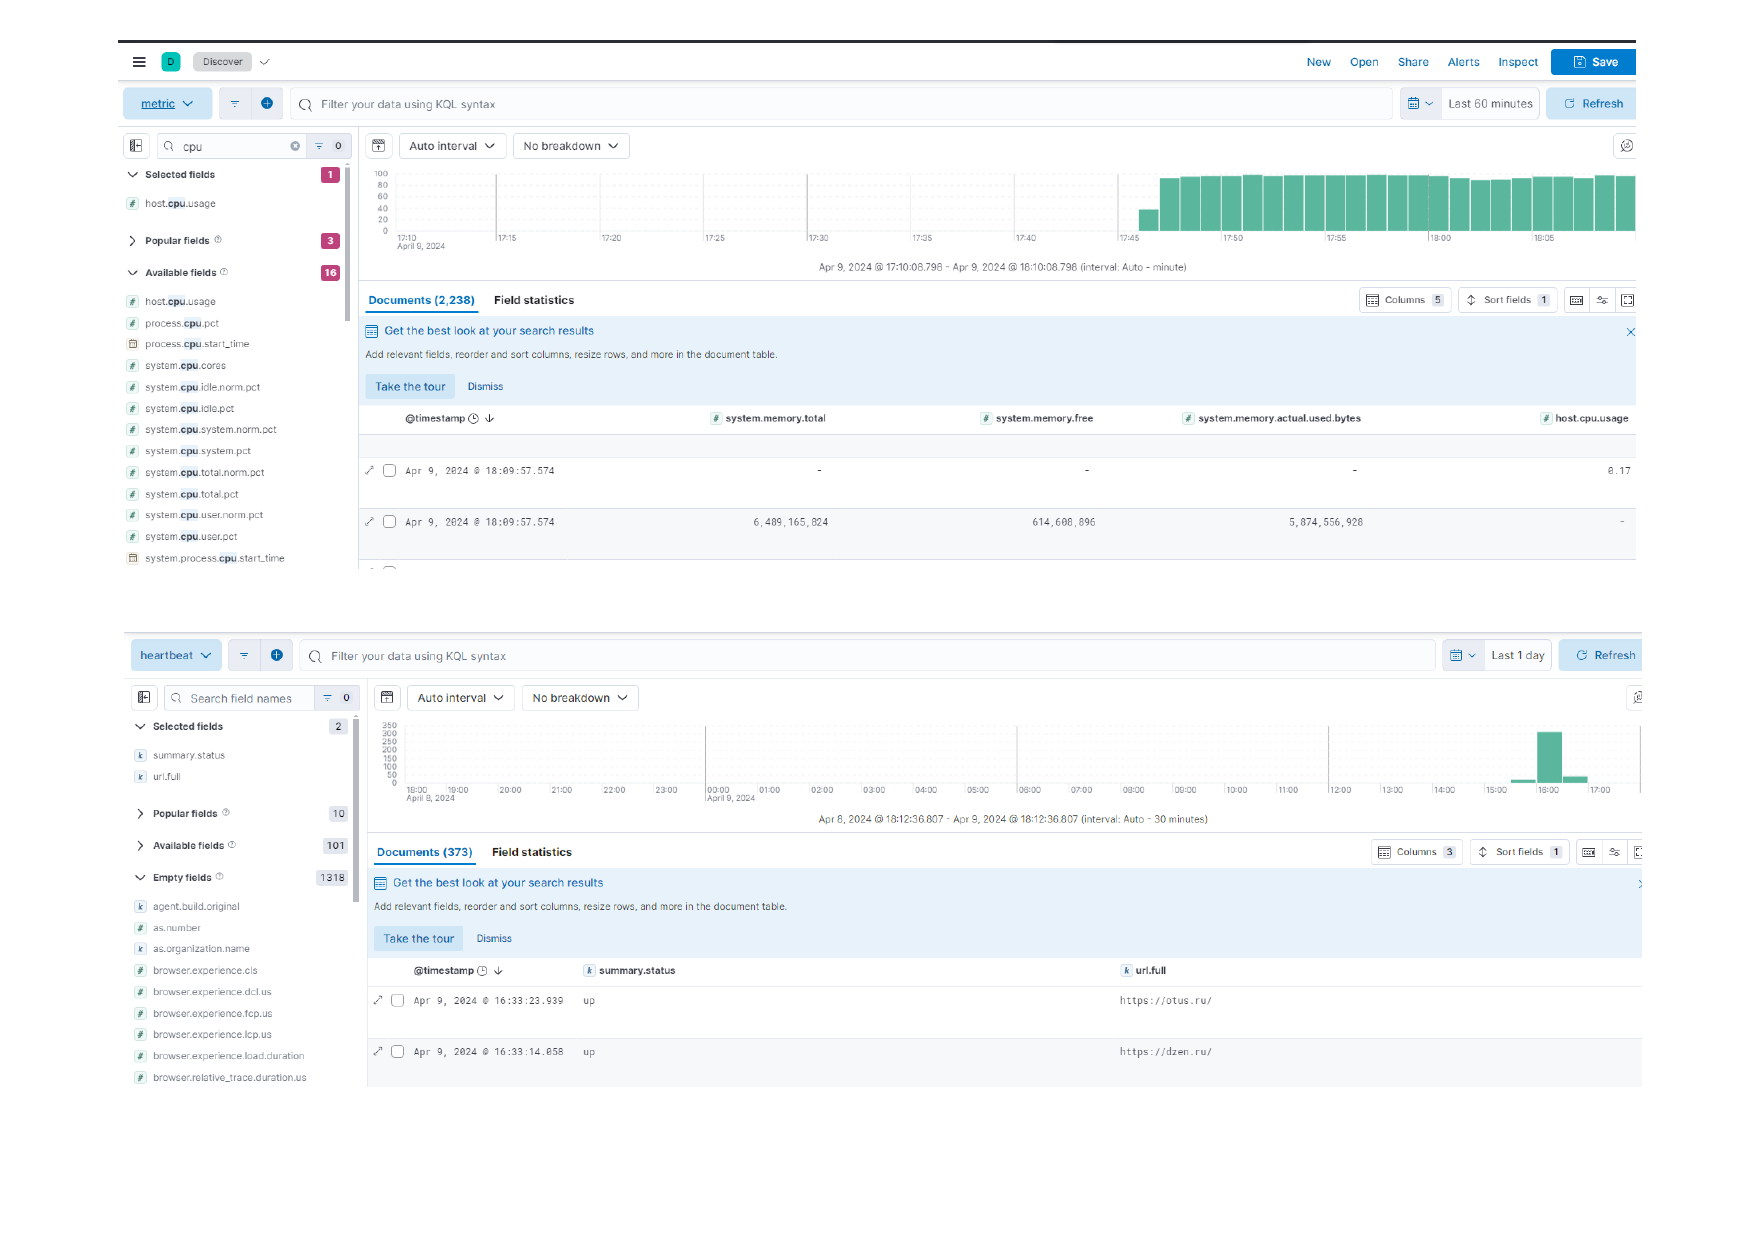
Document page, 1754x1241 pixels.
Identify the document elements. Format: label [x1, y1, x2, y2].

picture [124, 630, 1642, 1087]
picture [118, 40, 1636, 569]
